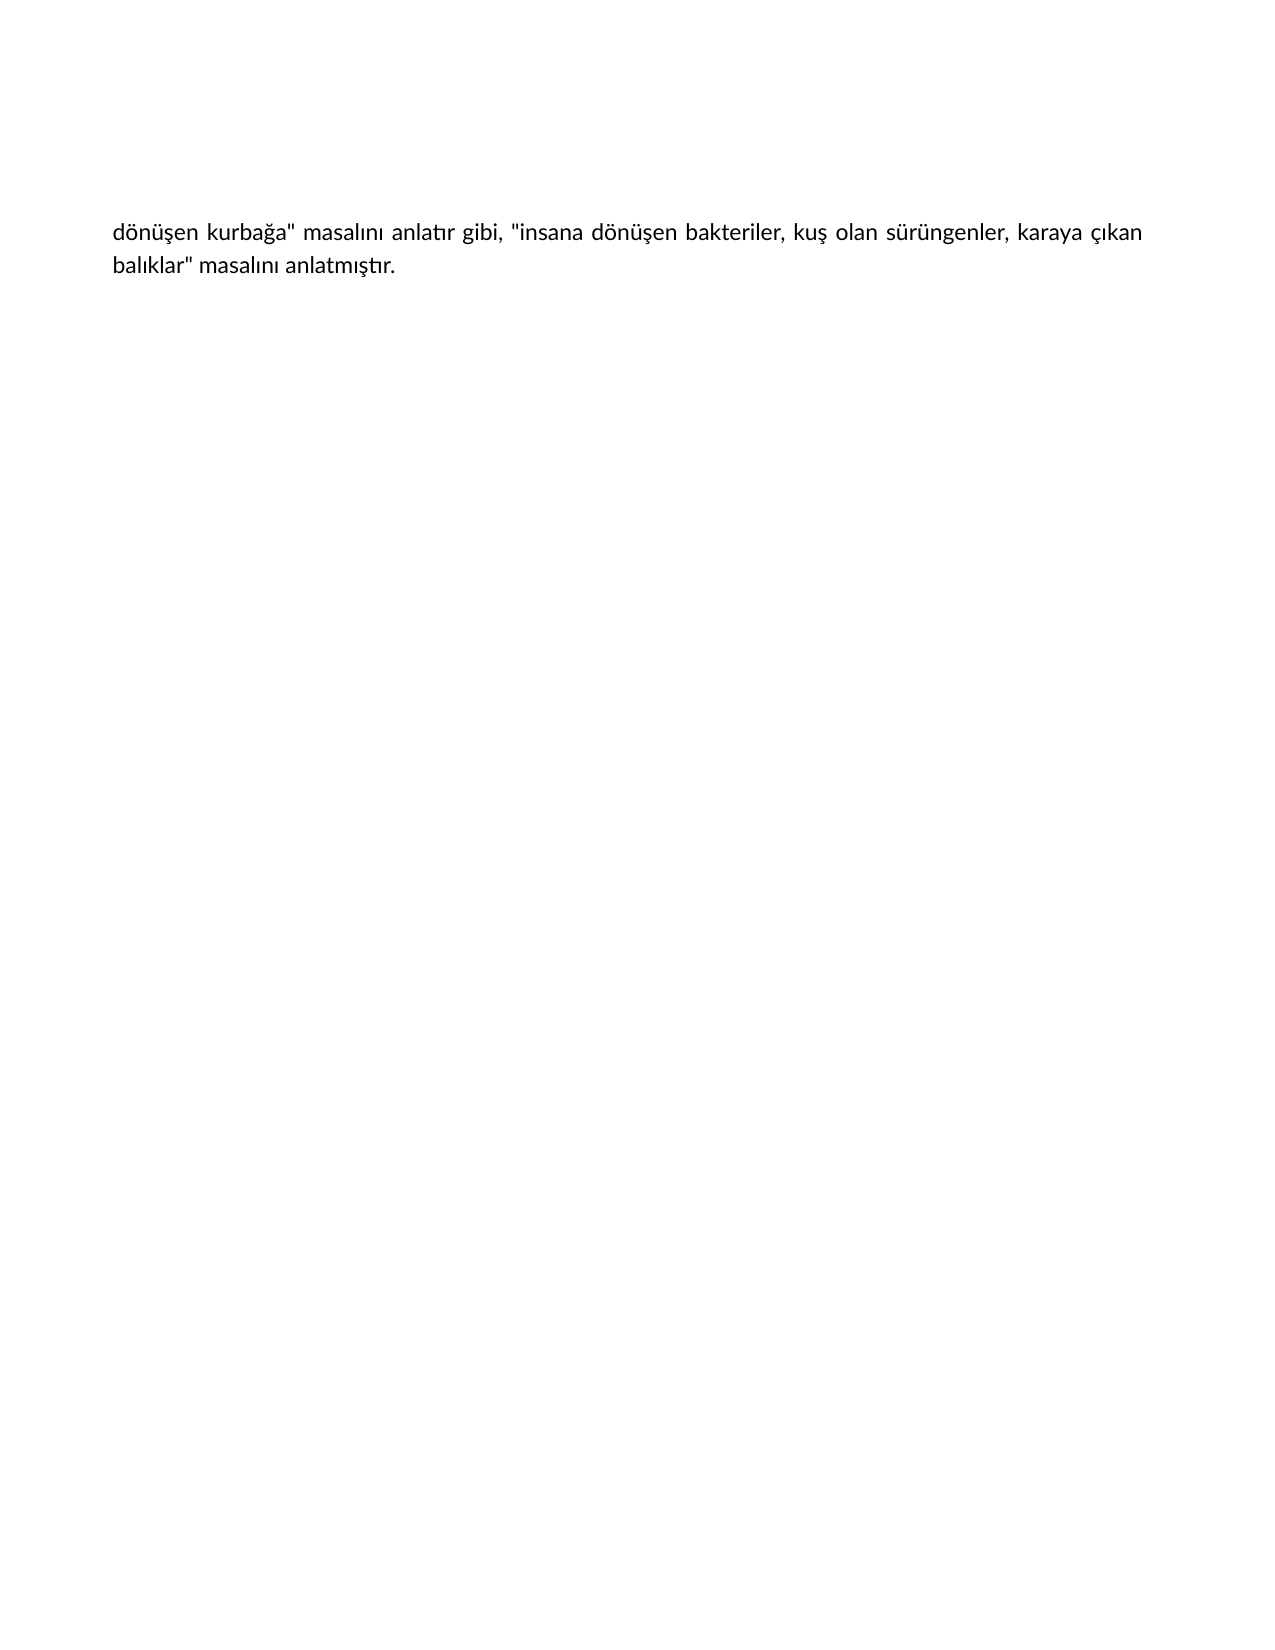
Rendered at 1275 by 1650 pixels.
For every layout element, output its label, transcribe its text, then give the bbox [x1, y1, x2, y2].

text dönüşen kurbağa" masalını anlatır gibi, "insana dönüşen bakteriler, kuş olan sürüngenler, karaya çıkan balıklar" masalını anlatmıştır. [112, 213, 1145, 280]
